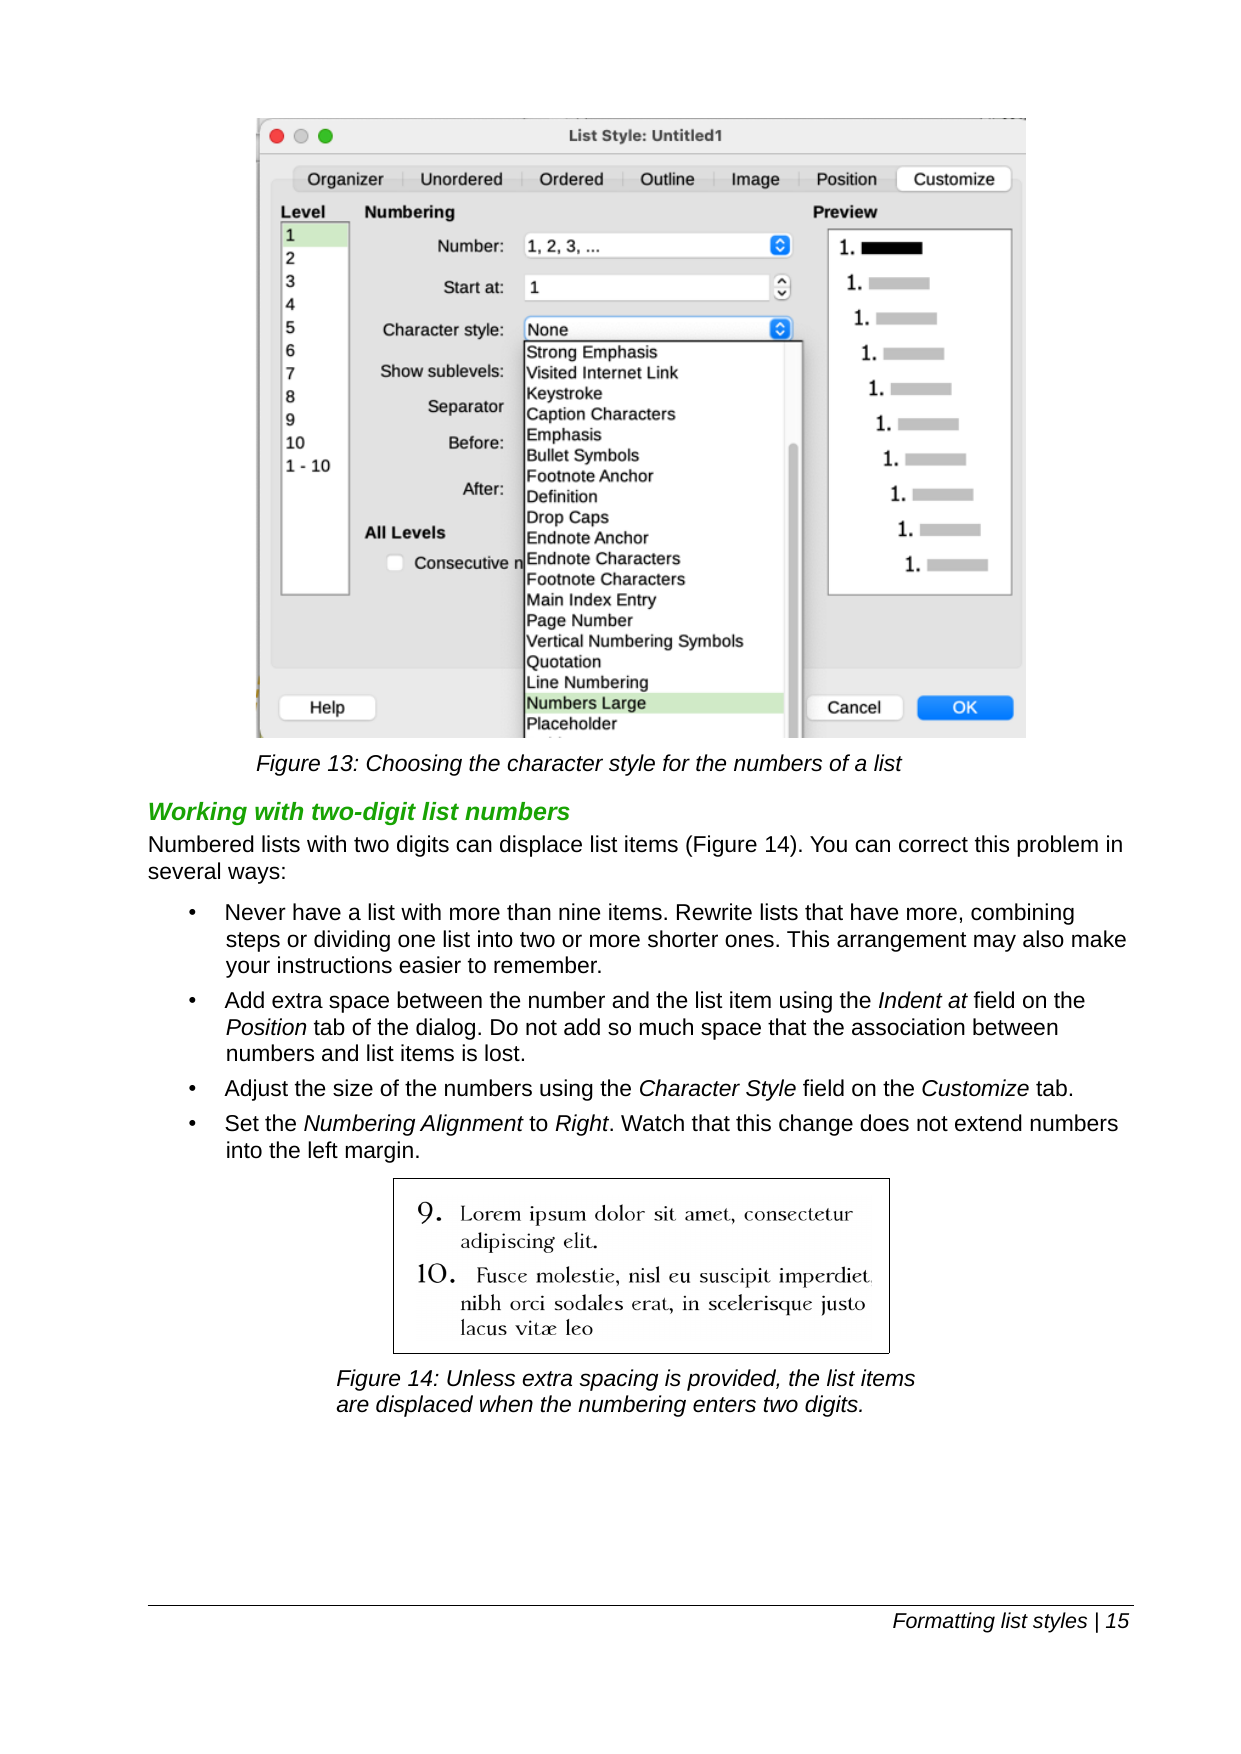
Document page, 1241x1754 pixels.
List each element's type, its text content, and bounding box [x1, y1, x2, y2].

list Add extra space between the number and the list item using the Indent at field on the Position tab of the dialog. Do not add so much space that the association between numbers and list items is lost. [185, 984, 1134, 1066]
text Figure 14: Unless extra spacing is provided, the list items are displaced when the numbering enters two digits. [336, 1365, 946, 1417]
list Set the Numbering Alignment to Right. Watch that this change does not extend numbers into the left margin. [185, 1107, 1134, 1166]
subtitle Working with two-digit list numbers [148, 797, 1134, 825]
picture [416, 1195, 872, 1341]
list Adjust the size of the numbers using the Character Style field on the Customize tab. [185, 1072, 1134, 1102]
text Numbered lists with two digits can displace list items (Figure 14). You can correct this problem in several ways: [148, 831, 1134, 884]
picture [255, 118, 1026, 738]
text Figure 13: Choosing the character style for the numbers of a list [256, 749, 1026, 776]
list Never have a list with more than nine items. Rewrite lists that have more, combining steps or dividing one list into two or more shorter ones. This arrangement may also make your instructions easier to remember. [185, 896, 1134, 978]
